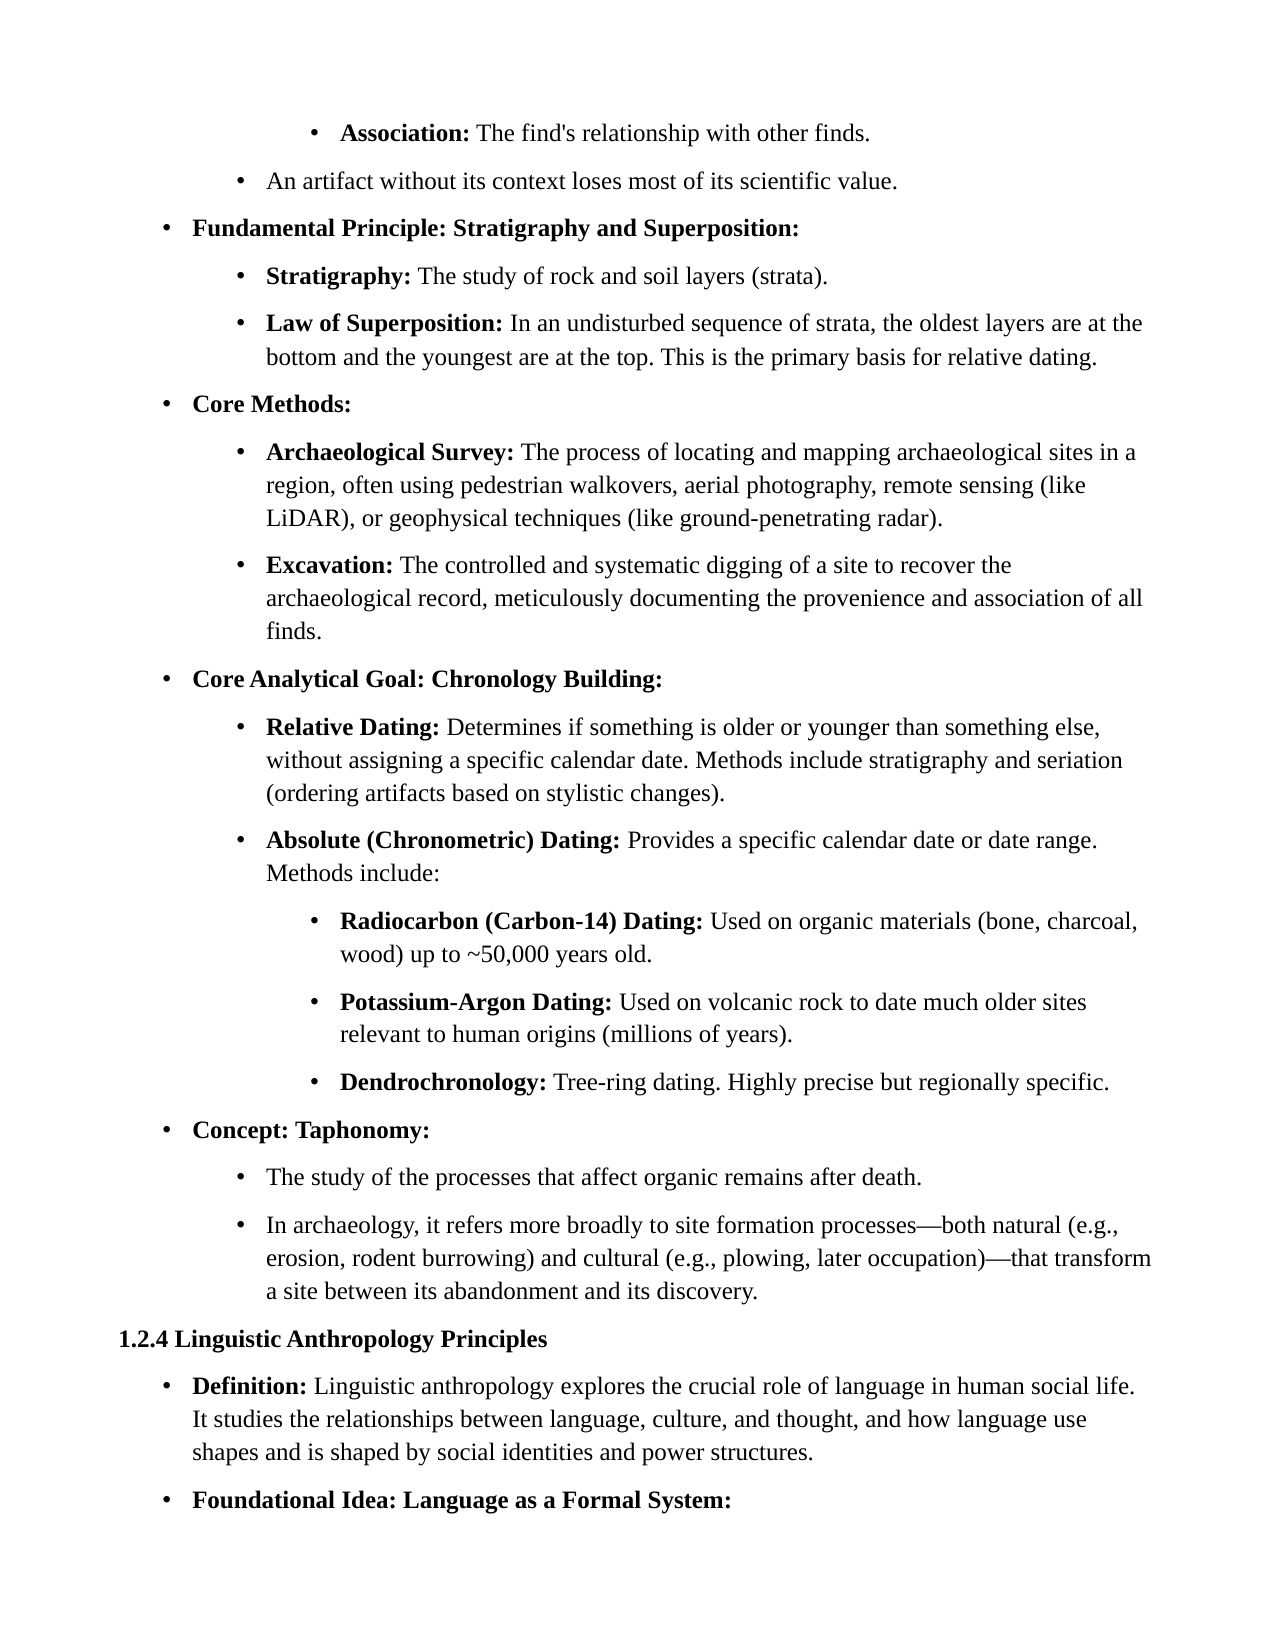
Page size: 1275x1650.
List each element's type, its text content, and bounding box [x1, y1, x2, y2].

list Foundational Idea: Language as a Formal System: [162, 1485, 1157, 1514]
list Law of Superposition: In an undisturbed sequence of strata, the oldest layers are at the bottom and the youngest are at the top. This is the primary basis for relative dating. [236, 308, 1157, 370]
list Potassium-Argon Dating: Used on volcanic rock to date much older sites relevant to human origins (millions of years). [310, 987, 1157, 1048]
list Association: The find's relationship with other finds. [310, 118, 1157, 147]
list In archaeology, it refers more broadly to site formation processes—both natural (e.g., erosion, rodent burrowing) and cultural (e.g., plowing, later occupation)—that transform a site between its abandonment and its discovery. [236, 1210, 1157, 1305]
list Absolute (Chronometric) Dating: Provides a specific calendar date or date range. Methods include: [236, 825, 1157, 887]
list Core Methods: [162, 389, 1157, 418]
list An artifact without its context loses most of its scientific value. [236, 166, 1157, 194]
list Core Analytical Goal: Chronology Building: [162, 664, 1157, 693]
text 1.2.4 Linguistic Anthropology Principles [118, 1324, 1157, 1352]
list Stratigraphy: The study of rock and soil layers (strata). [236, 261, 1157, 290]
list Archaeological Survey: The process of locating and mapping archaeological sites in a region, often using pedestrian walkovers, aerial photography, remote sensing (like LiDAR), or geophysical techniques (like ground-penetrating radar). [236, 437, 1157, 532]
list Excavation: The controlled and systematic digging of a site to recover the archaeological record, meticulously documenting the provenience and association of all finds. [236, 550, 1157, 645]
list Concept: Taphonomy: [162, 1115, 1157, 1143]
list Radiocarbon (Carbon-14) Dating: Used on organic materials (bone, charcoal, wood) up to ~50,000 years old. [310, 906, 1157, 968]
list The study of the processes that affect organic remains after death. [236, 1162, 1157, 1191]
list Definition: Linguistic anthropology explores the crucial role of language in human social life. It studies the relationships between language, culture, and thought, and how language use shapes and is shaped by social identities and power structures. [162, 1371, 1157, 1466]
list Dendrochronology: Tree-ring dating. Highly precise but regionally specific. [310, 1067, 1157, 1096]
list Fundamental Principle: Stratigraphy and Superposition: [162, 213, 1157, 242]
list Relative Dating: Determines if something is older or younger than something else, without assigning a specific calendar date. Methods include stratigraphy and seriation (ordering artifacts based on stylistic changes). [236, 712, 1157, 806]
